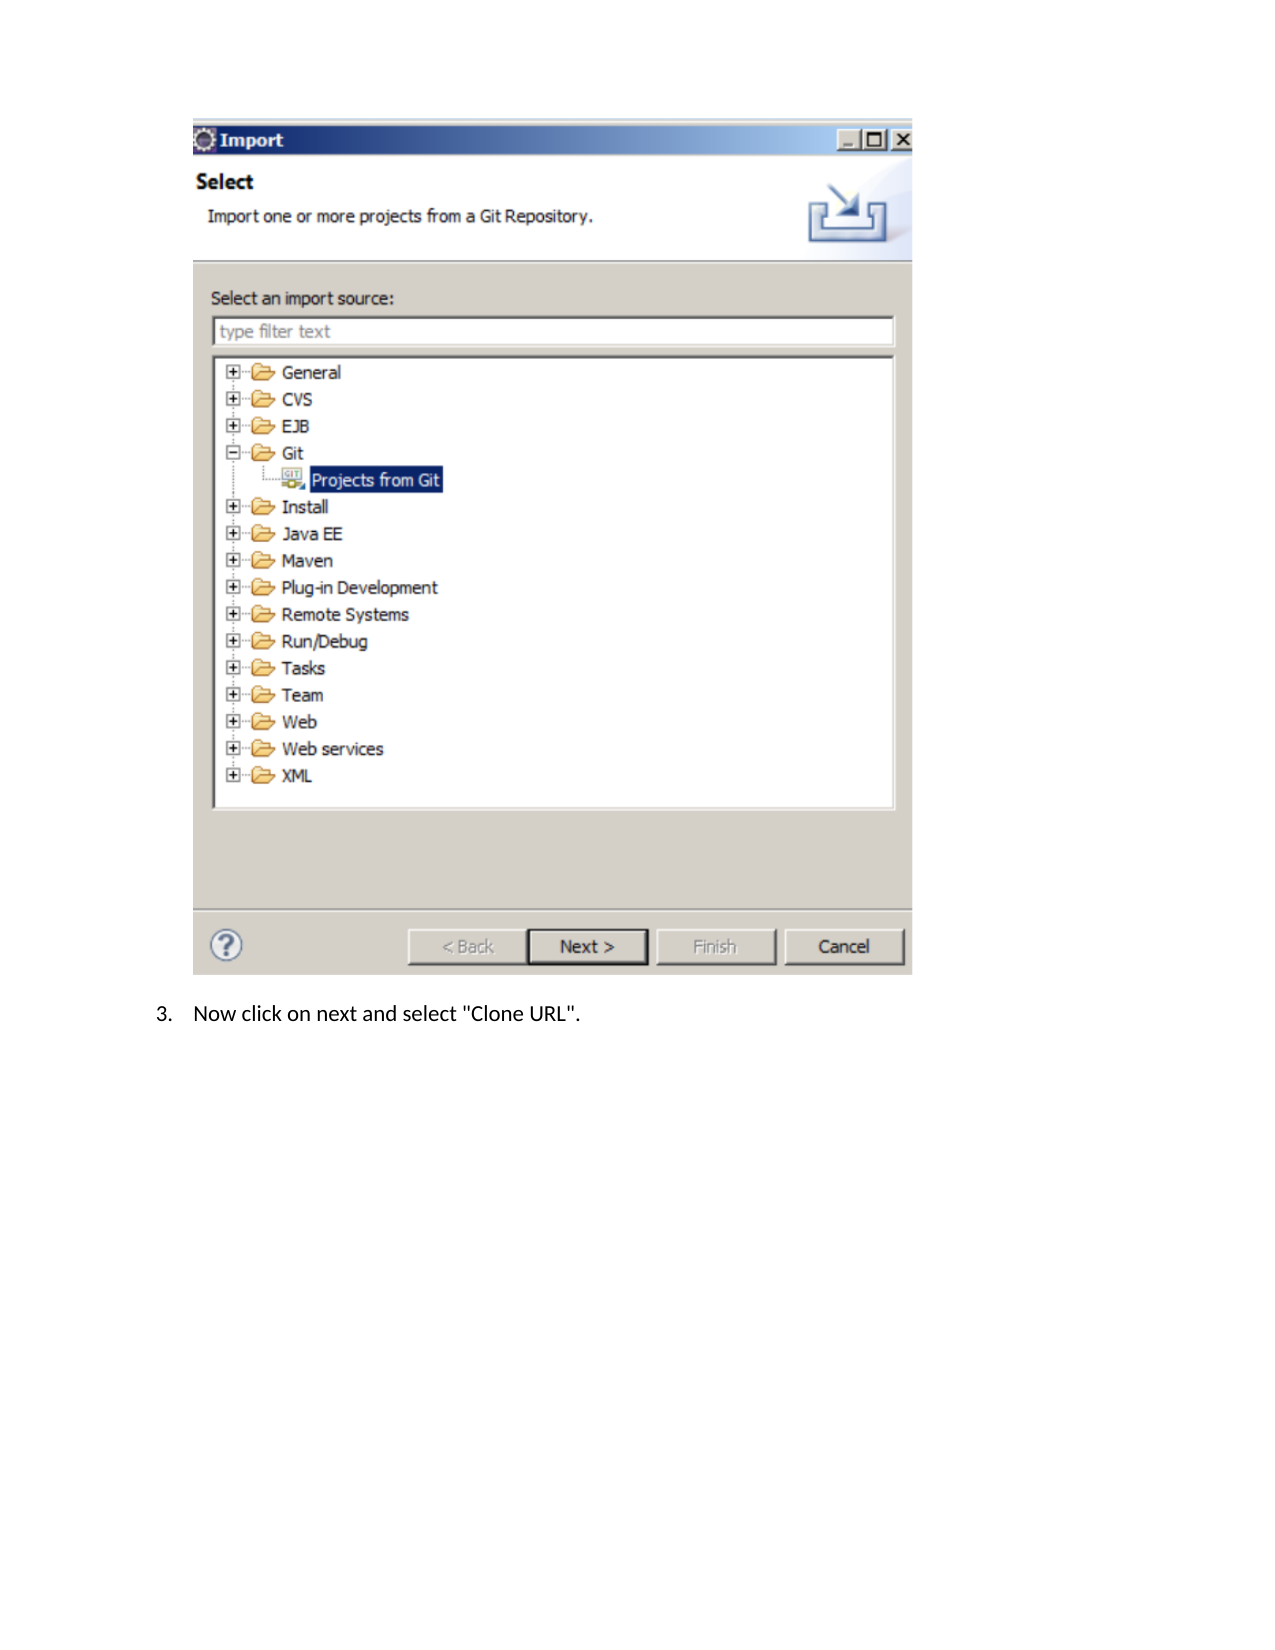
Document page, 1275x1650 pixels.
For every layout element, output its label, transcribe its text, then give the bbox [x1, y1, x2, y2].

list Now click on next and select "Clone URL". [156, 999, 1157, 1027]
list [156, 118, 193, 974]
list [913, 118, 1157, 974]
